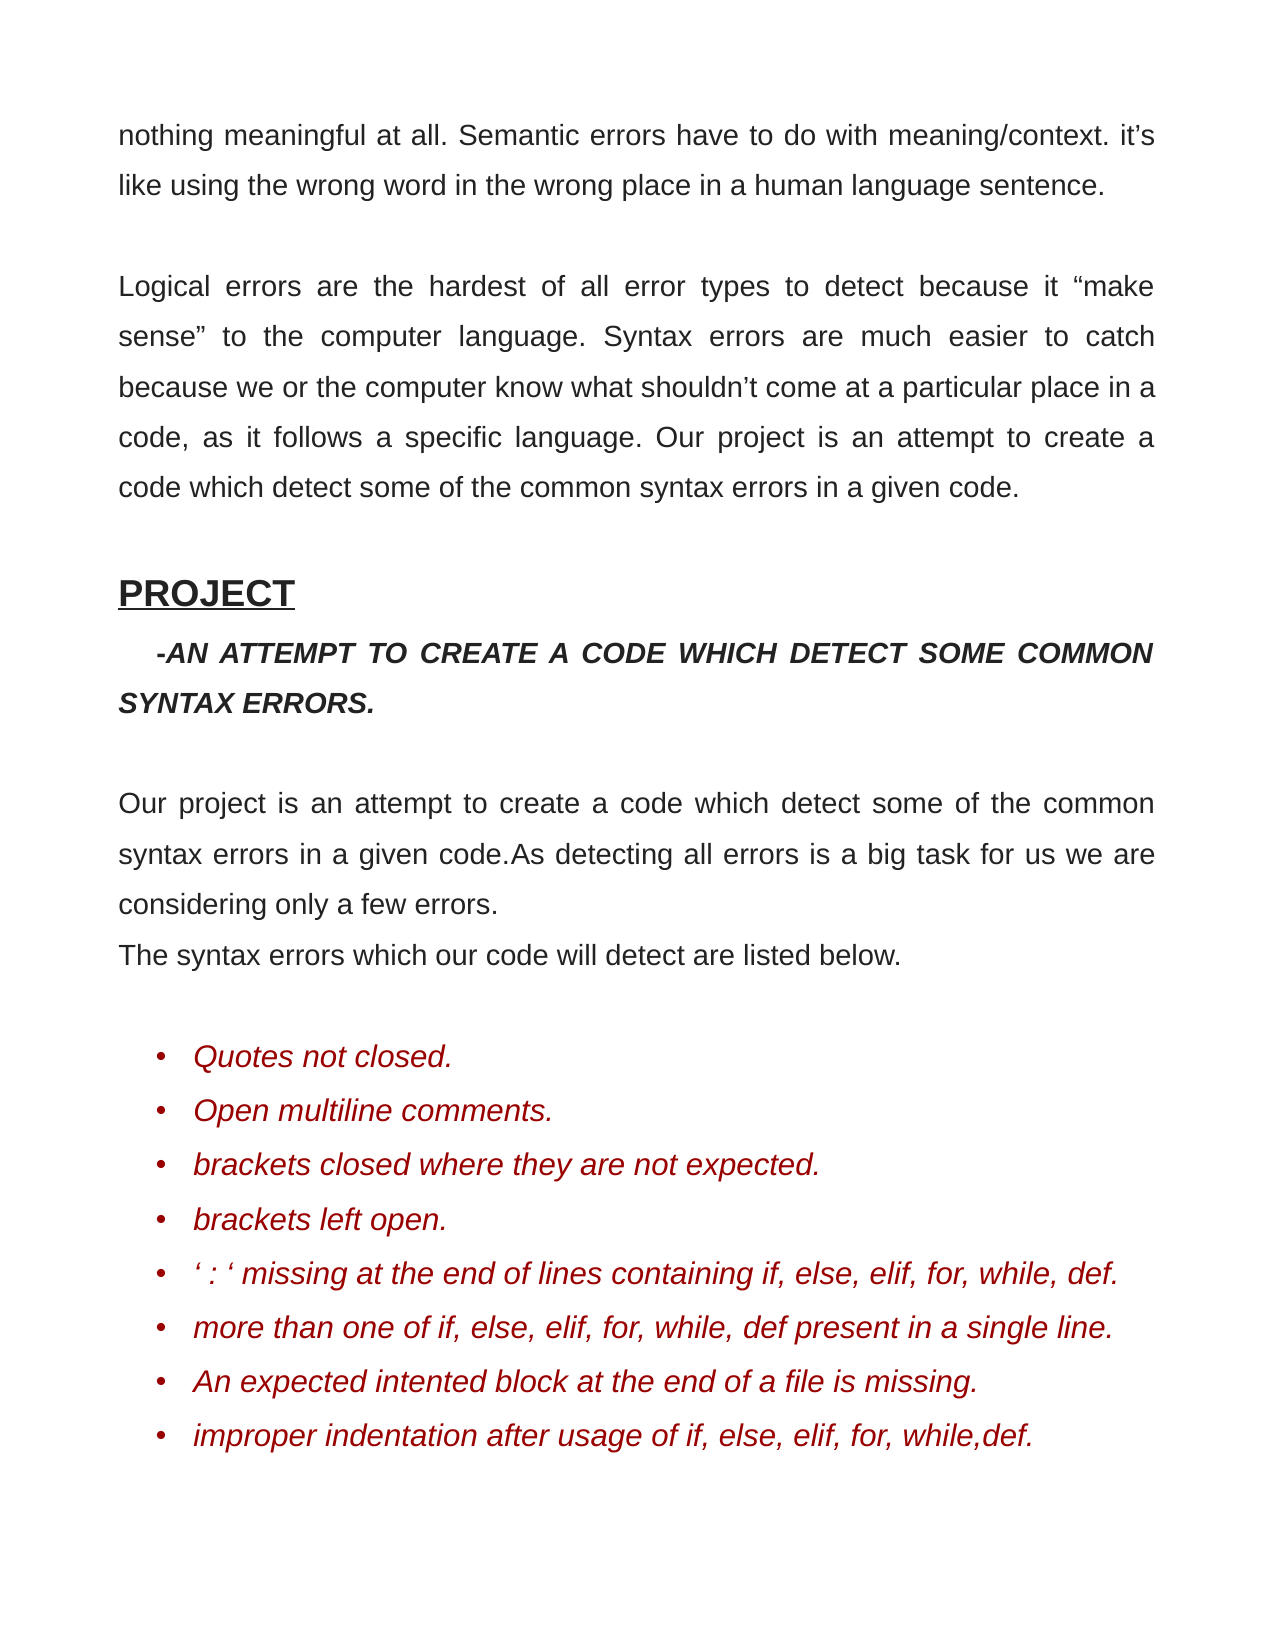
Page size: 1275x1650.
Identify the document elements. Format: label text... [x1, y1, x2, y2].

list brackets closed where they are not expected. [156, 1146, 1157, 1183]
text The syntax errors which our code will detect are listed below. [118, 937, 1157, 971]
list improper indentation after usage of if, else, elif, for, while,def. [156, 1417, 1157, 1453]
list Quotes not closed. [156, 1038, 1157, 1074]
list brackets left open. [156, 1201, 1157, 1237]
text nothing meaningful at all. Semantic errors have to do with meaning/context. it’s like using the wrong word in the wrong place in a human language sentence. [118, 118, 1157, 202]
list more than one of if, else, elif, for, while, def present in a single line. [156, 1309, 1157, 1345]
text -AN ATTEMPT TO CREATE A CODE WHICH DETECT SOME COMMON SYNTAX ERRORS. [118, 636, 1157, 719]
list An expected intented block at the end of a file is missing. [156, 1363, 1157, 1399]
text PROJECT [118, 571, 1157, 614]
text Our project is an attempt to create a code which detect some of the common syntax errors in a given code.As detecting all errors is a big task for us we are considering only a few errors. [118, 787, 1157, 921]
list ‘ : ‘ missing at the end of lines containing if, else, elif, for, while, def. [156, 1255, 1157, 1291]
list Open multiline comments. [156, 1092, 1157, 1128]
text Logical errors are the hardest of all error types to detect because it “make sense” to the computer language. Syntax errors are much easier to catch because we or the computer know what shouldn’t come at a particular place in a code, as it follows a specific language. Our project is an attempt to create a code which detect some of the common syntax errors in a given code. [118, 269, 1157, 504]
